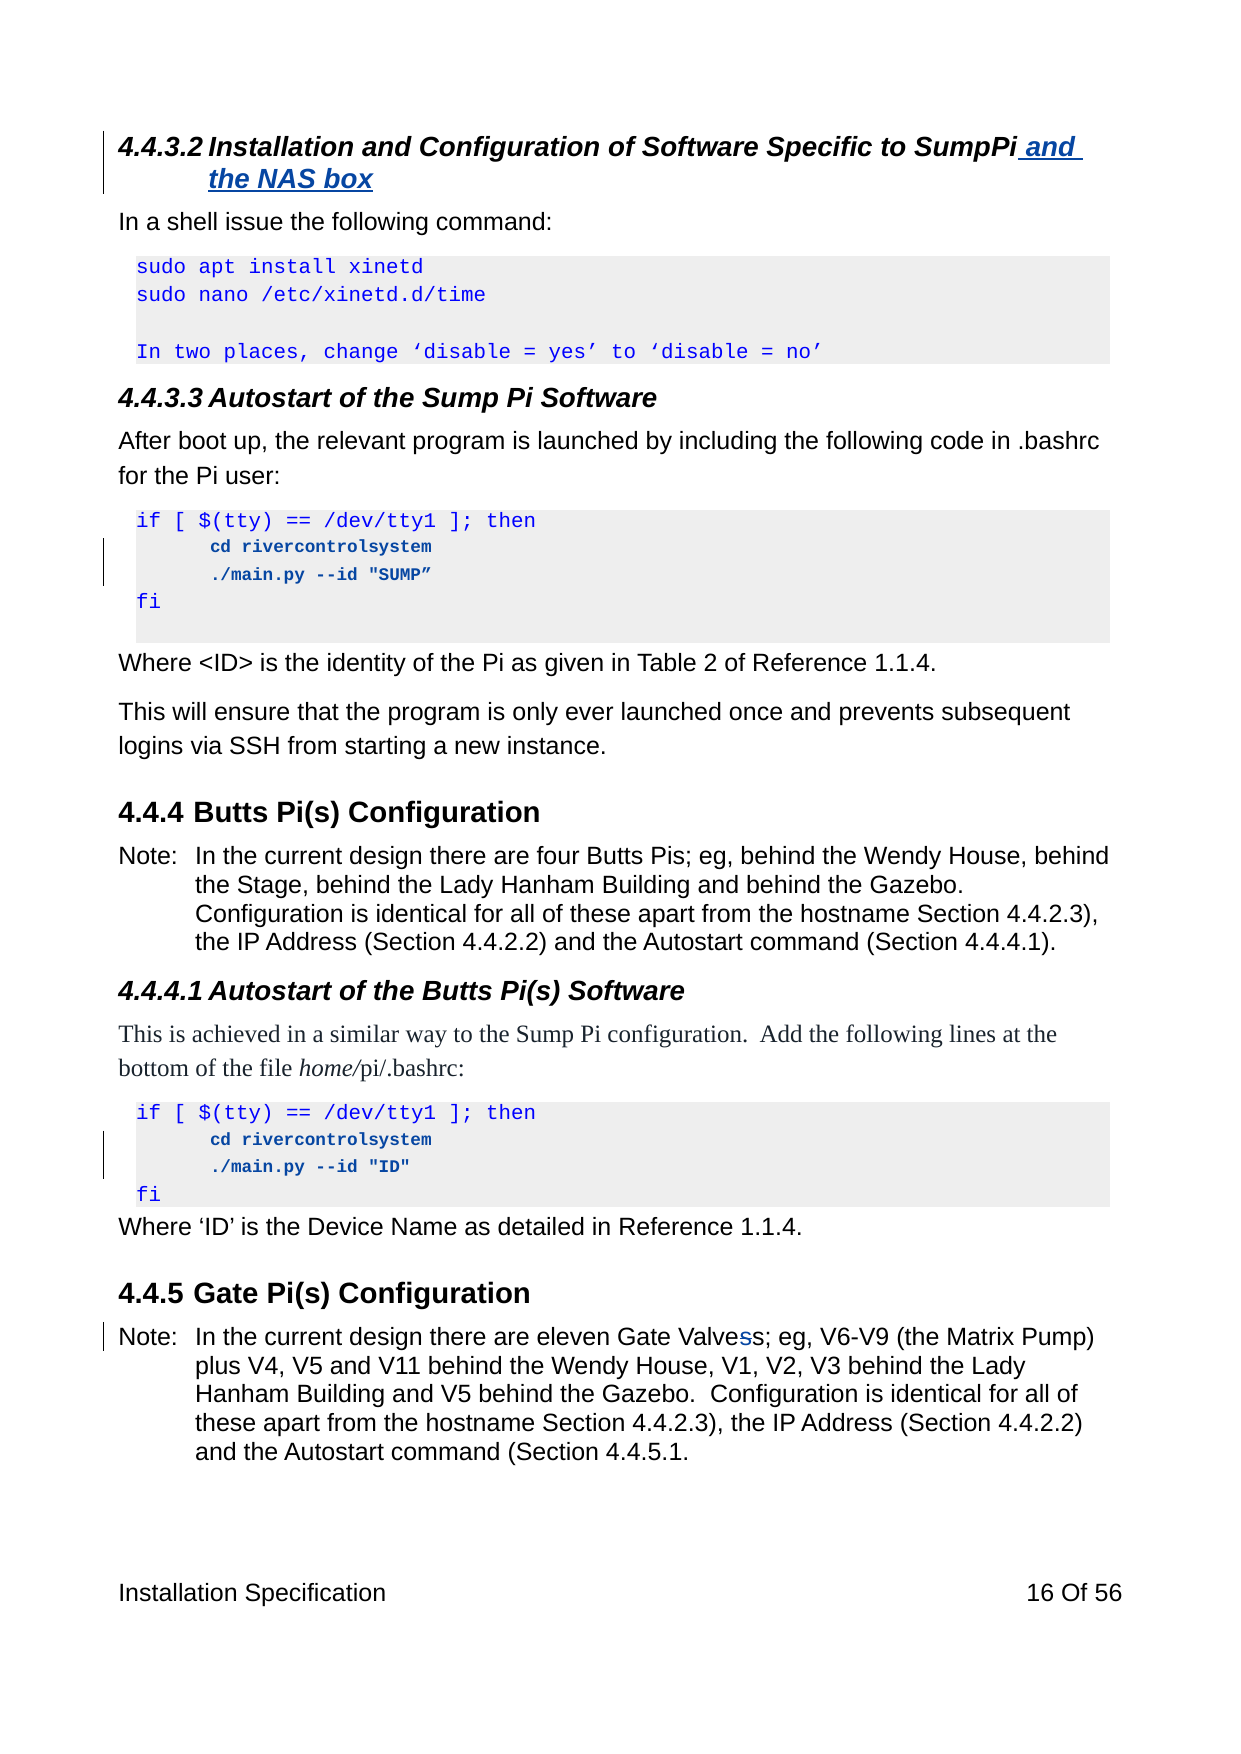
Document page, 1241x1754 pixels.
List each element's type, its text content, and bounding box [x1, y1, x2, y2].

subtitle Gate Pi(s) Configuration [118, 1276, 1122, 1309]
subtitle Installation and Configuration of Software Specific to SumpPi and the NAS box [118, 131, 1122, 194]
text if [ $(tty) == /dev/tty1 ]; then [136, 1102, 1110, 1126]
text Where <ID> is the identity of the Pi as given in Table 2 of Reference 1.1.4. [118, 648, 1122, 676]
text In two places, change ‘disable = yes’ to ‘disable = no’ [136, 341, 1110, 364]
text Where ‘ID’ is the Device Name as detailed in Reference 1.1.4. [118, 1212, 1122, 1241]
text fi [136, 591, 1110, 614]
subtitle Butts Pi(s) Configuration [118, 795, 1122, 828]
text cd rivercontrolsystem ./main.py --id "SUMP” [136, 538, 1110, 586]
text In a shell issue the following command: [118, 207, 1122, 236]
text cd rivercontrolsystem ./main.py --id "ID" [136, 1131, 1110, 1179]
subtitle Autostart of the Sump Pi Software [118, 382, 1122, 414]
text if [ $(tty) == /dev/tty1 ]; then [136, 510, 1110, 533]
subtitle Autostart of the Butts Pi(s) Software [118, 974, 1122, 1006]
text Note: In the current design there are four Butts Pis; eg, behind the Wendy House, behind the Stage, behind the Lady Hanham Building and behind the Gazebo. Configuration is identical for all of these apart from the hostname Section 4.4.2.3), the IP Address (Section 4.4.2.2) and the Autostart command (Section 4.4.4.1). [118, 841, 1122, 956]
text Note: In the current design there are eleven Gate Valves; eg, V6-V9 (the Matrix Pump) plus V4, V5 and V11 behind the Wendy House, V1, V2, V3 behind the Lady Hanham Building and V5 behind the Gazebo. Configuration is identical for all of these apart from the hostname Section 4.4.2.3), the IP Address (Section 4.4.2.2) and the Autostart command (Section 4.4.5.1. [118, 1322, 1122, 1466]
text sudo apt install xinetd [136, 256, 1110, 279]
text sudo nano /etc/xinetd.d/time [136, 284, 1110, 308]
text fi [136, 1184, 1110, 1207]
text This will ensure that the program is only ever launched once and prevents subsequent logins via SSH from starting a new instance. [118, 697, 1122, 760]
text This is achieved in a similar way to the Sump Pi configuration. Add the following lines at the bottom of the file home/pi/.bashrc: [118, 1019, 1122, 1082]
text After boot up, the relevant program is launched by including the following code in .bashrc for the Pi user: [118, 426, 1122, 489]
